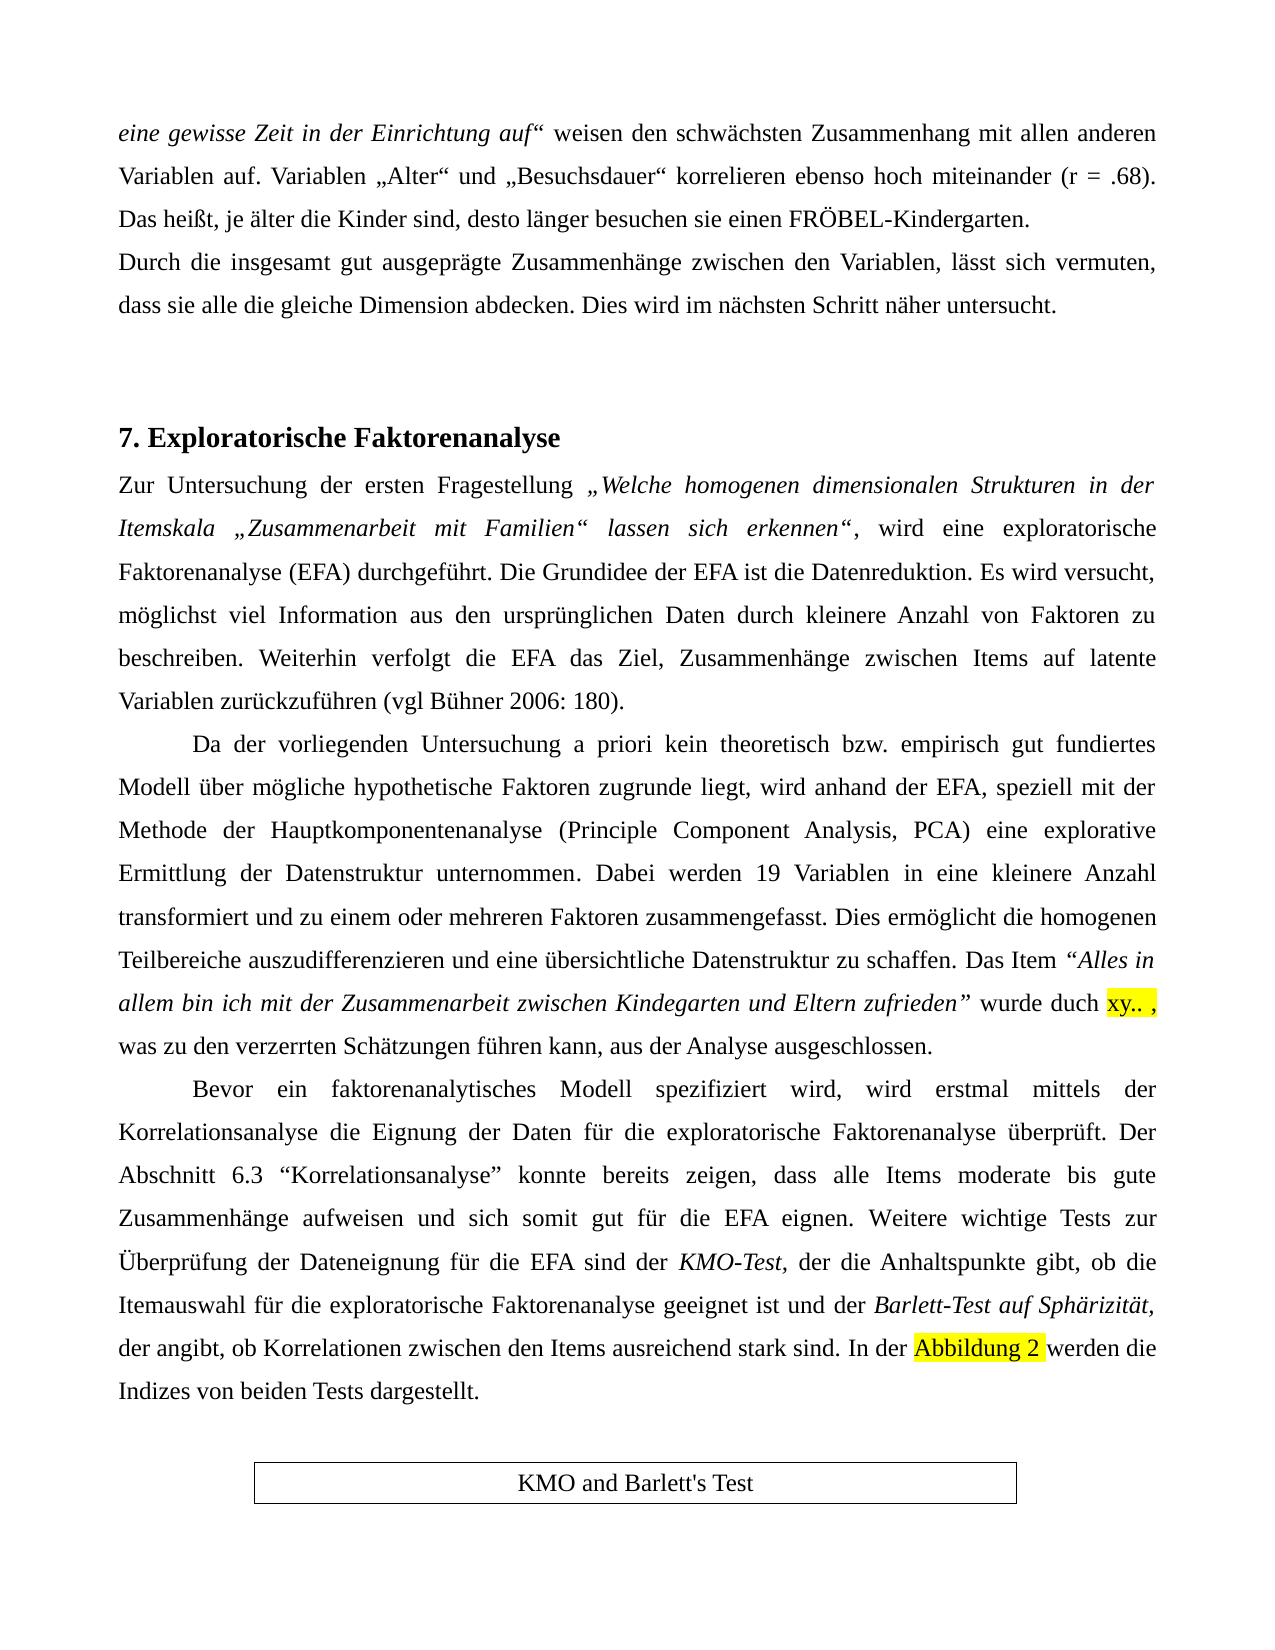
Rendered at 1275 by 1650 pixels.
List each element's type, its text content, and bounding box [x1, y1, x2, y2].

table_header KMO and Barlett's Test [255, 1463, 1016, 1502]
text Zur Untersuchung der ersten Fragestellung „Welche homogenen dimensionalen Strukturen in der Itemskala „Zusammenarbeit mit Familien“ lassen sich erkennen“, wird eine exploratorische Faktorenanalyse (EFA) durchgeführt. Die Grundidee der EFA ist die Datenreduktion. Es wird versucht, möglichst viel Information aus den ursprünglichen Daten durch kleinere Anzahl von Faktoren zu beschreiben. Weiterhin verfolgt die EFA das Ziel, Zusammenhänge zwischen Items auf latente Variablen zurückzuführen (vgl Bühner 2006: 180). [118, 470, 1157, 715]
text 7. Exploratorische Faktorenanalyse [118, 420, 1157, 453]
text eine gewisse Zeit in der Einrichtung auf“ weisen den schwächsten Zusammenhang mit allen anderen Variablen auf. Variablen „Alter“ und „Besuchsdauer“ korrelieren ebenso hoch miteinander (r = .68). Das heißt, je älter die Kinder sind, desto länger besuchen sie einen FRÖBEL-Kindergarten. [118, 118, 1157, 233]
text Bevor ein faktorenanalytisches Modell spezifiziert wird, wird erstmal mittels der Korrelationsanalyse die Eignung der Daten für die exploratorische Faktorenanalyse überprüft. Der Abschnitt 6.3 “Korrelationsanalyse” konnte bereits zeigen, dass alle Items moderate bis gute Zusammenhänge aufweisen und sich somit gut für die EFA eignen. Weitere wichtige Tests zur Überprüfung der Dateneignung für die EFA sind der KMO-Test, der die Anhaltspunkte gibt, ob die Itemauswahl für die exploratorische Faktorenanalyse geeignet ist und der Barlett-Test auf Sphärizität, der angibt, ob Korrelationen zwischen den Items ausreichend stark sind. In der Abbildung 2 werden die Indizes von beiden Tests dargestellt. [118, 1074, 1157, 1405]
text Da der vorliegenden Untersuchung a priori kein theoretisch bzw. empirisch gut fundiertes Modell über mögliche hypothetische Faktoren zugrunde liegt, wird anhand der EFA, speziell mit der Methode der Hauptkomponentenanalyse (Principle Component Analysis, PCA) eine explorative Ermittlung der Datenstruktur unternommen. Dabei werden 19 Variablen in eine kleinere Anzahl transformiert und zu einem oder mehreren Faktoren zusammengefasst. Dies ermöglicht die homogenen Teilbereiche auszudifferenzieren und eine übersichtliche Datenstruktur zu schaffen. Das Item “Alles in allem bin ich mit der Zusammenarbeit zwischen Kindegarten und Eltern zufrieden” wurde duch xy.. , was zu den verzerrten Schätzungen führen kann, aus der Analyse ausgeschlossen. [118, 729, 1157, 1060]
text Durch die insgesamt gut ausgeprägte Zusammenhänge zwischen den Variablen, lässt sich vermuten, dass sie alle die gleiche Dimension abdecken. Dies wird im nächsten Schritt näher untersucht. [118, 247, 1157, 319]
